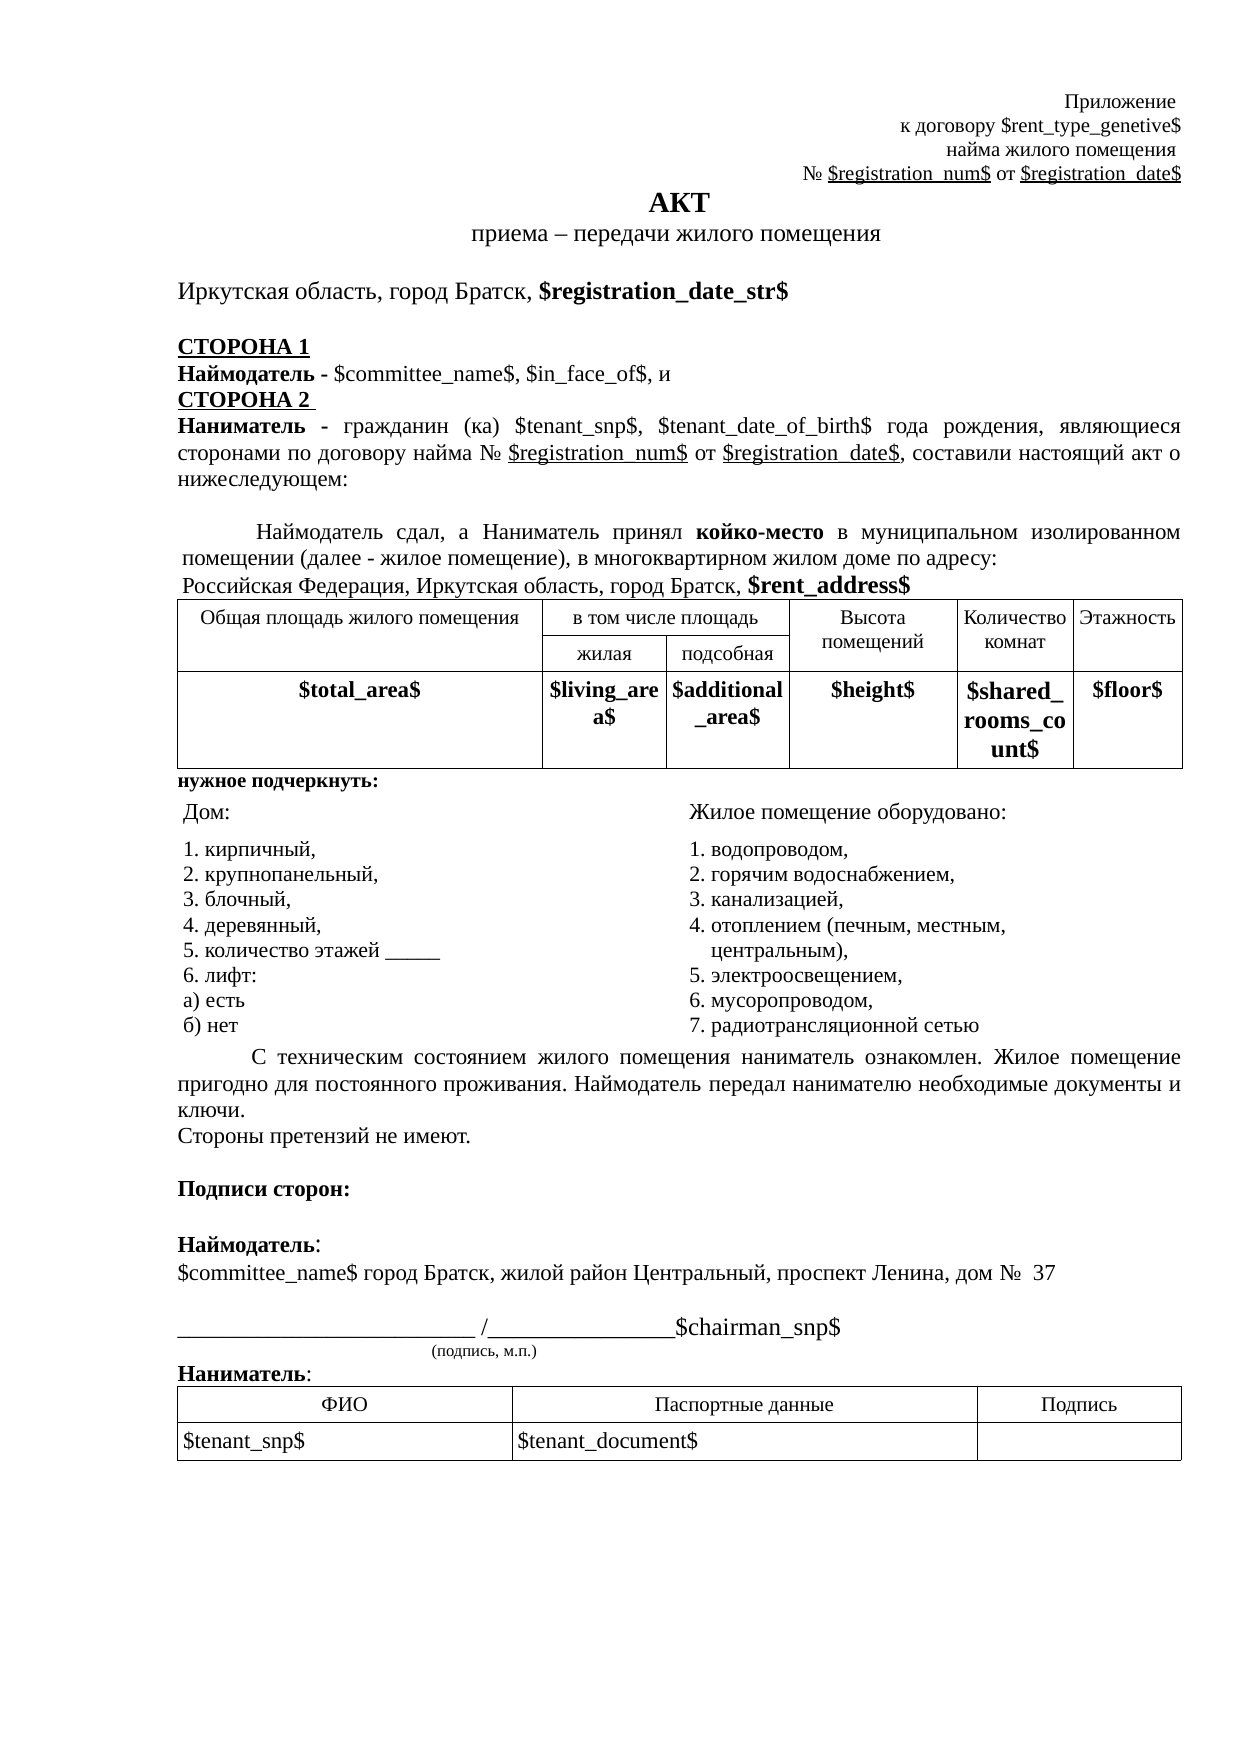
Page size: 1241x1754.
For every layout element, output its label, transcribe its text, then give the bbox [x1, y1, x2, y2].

table_cell $additional_area$ [667, 672, 789, 768]
table_cell 1. водопроводом, 2. горячим водоснабжением, 3. канализацией, 4. отоплением (печным, местным, центральным), 5. электроосвещением, 6. мусоропроводом, 7. радиотрансляционной сетью [683, 830, 1182, 1043]
text Наймодатель - $committee_name$, $in_face_of$, и [177, 360, 1181, 386]
table_cell $tenant_document$ [513, 1423, 977, 1460]
table_cell подсобная [667, 636, 789, 671]
text $committee_name$ город Братск, жилой район Центральный, проспект Ленина, дом № 37 [177, 1259, 1181, 1286]
table_header Этажность [1074, 600, 1182, 671]
text Приложение [177, 88, 1181, 113]
text Подписи сторон: [177, 1175, 1181, 1202]
text № $registration_num$ от $registration_date$ [177, 161, 1181, 185]
table_header Паспортные данные [513, 1387, 977, 1422]
table_cell $living_area$ [543, 672, 666, 768]
table_cell 1. кирпичный, 2. крупнопанельный, 3. блочный, 4. деревянный, 5. количество этажей _____ 6. лифт: а) есть б) нет [177, 830, 683, 1043]
table_header Количество комнат [958, 600, 1073, 671]
table_header в том числе площадь [543, 600, 789, 635]
text СТОРОНА 2 [177, 386, 1181, 412]
table_cell $total_area$ [178, 672, 542, 768]
text нужное подчеркнуть: [177, 769, 1181, 792]
text __________________________ /_______________$chairman_snp$ [177, 1312, 1181, 1341]
table_cell $shared_rooms_count$ [958, 672, 1073, 768]
text СТОРОНА 1 [177, 333, 1181, 360]
text Иркутская область, город Братск, $registration_date_str$ [177, 276, 1181, 304]
text Наймодатель сдал, а Наниматель принял койко-место в муниципальном изолированном помещении (далее - жилое помещение), в многоквартирном жилом доме по адресу: [182, 518, 1181, 571]
table_header Подпись [978, 1387, 1181, 1422]
table_cell $floor$ [1074, 672, 1182, 768]
table_header ФИО [178, 1387, 512, 1422]
table_header Общая площадь жилого помещения [178, 600, 542, 671]
table_cell $height$ [790, 672, 957, 768]
text Наймодатель: [177, 1228, 1181, 1259]
text С техническим состоянием жилого помещения наниматель ознакомлен. Жилое помещение пригодно для постоянного проживания. Наймодатель передал нанимателю необходимые документы и ключи. [177, 1043, 1181, 1122]
text к договору $rent_type_genetive$ [177, 113, 1181, 137]
text Наниматель - гражданин (ка) $tenant_snp$, $tenant_date_of_birth$ года рождения, являющиеся сторонами по договору найма № $registration_num$ от $registration_date$, составили настоящий акт о нижеследующем: [177, 412, 1181, 491]
table_header Дом: [177, 793, 683, 830]
text (подпись, м.п.) [177, 1341, 1181, 1360]
table_header Жилое помещение оборудовано: [683, 793, 1182, 830]
text найма жилого помещения [177, 137, 1181, 161]
text Наниматель: [177, 1360, 1181, 1386]
text АКТ [177, 185, 1181, 218]
text Стороны претензий не имеют. [177, 1122, 1181, 1149]
table_cell жилая [543, 636, 666, 671]
text приема – передачи жилого помещения [177, 218, 1181, 247]
table_cell [978, 1423, 1181, 1460]
table_cell $tenant_snp$ [178, 1423, 512, 1460]
text Российская Федерация, Иркутская область, город Братск, $rent_address$ [182, 571, 1181, 599]
table_header Высота помещений [790, 600, 957, 671]
